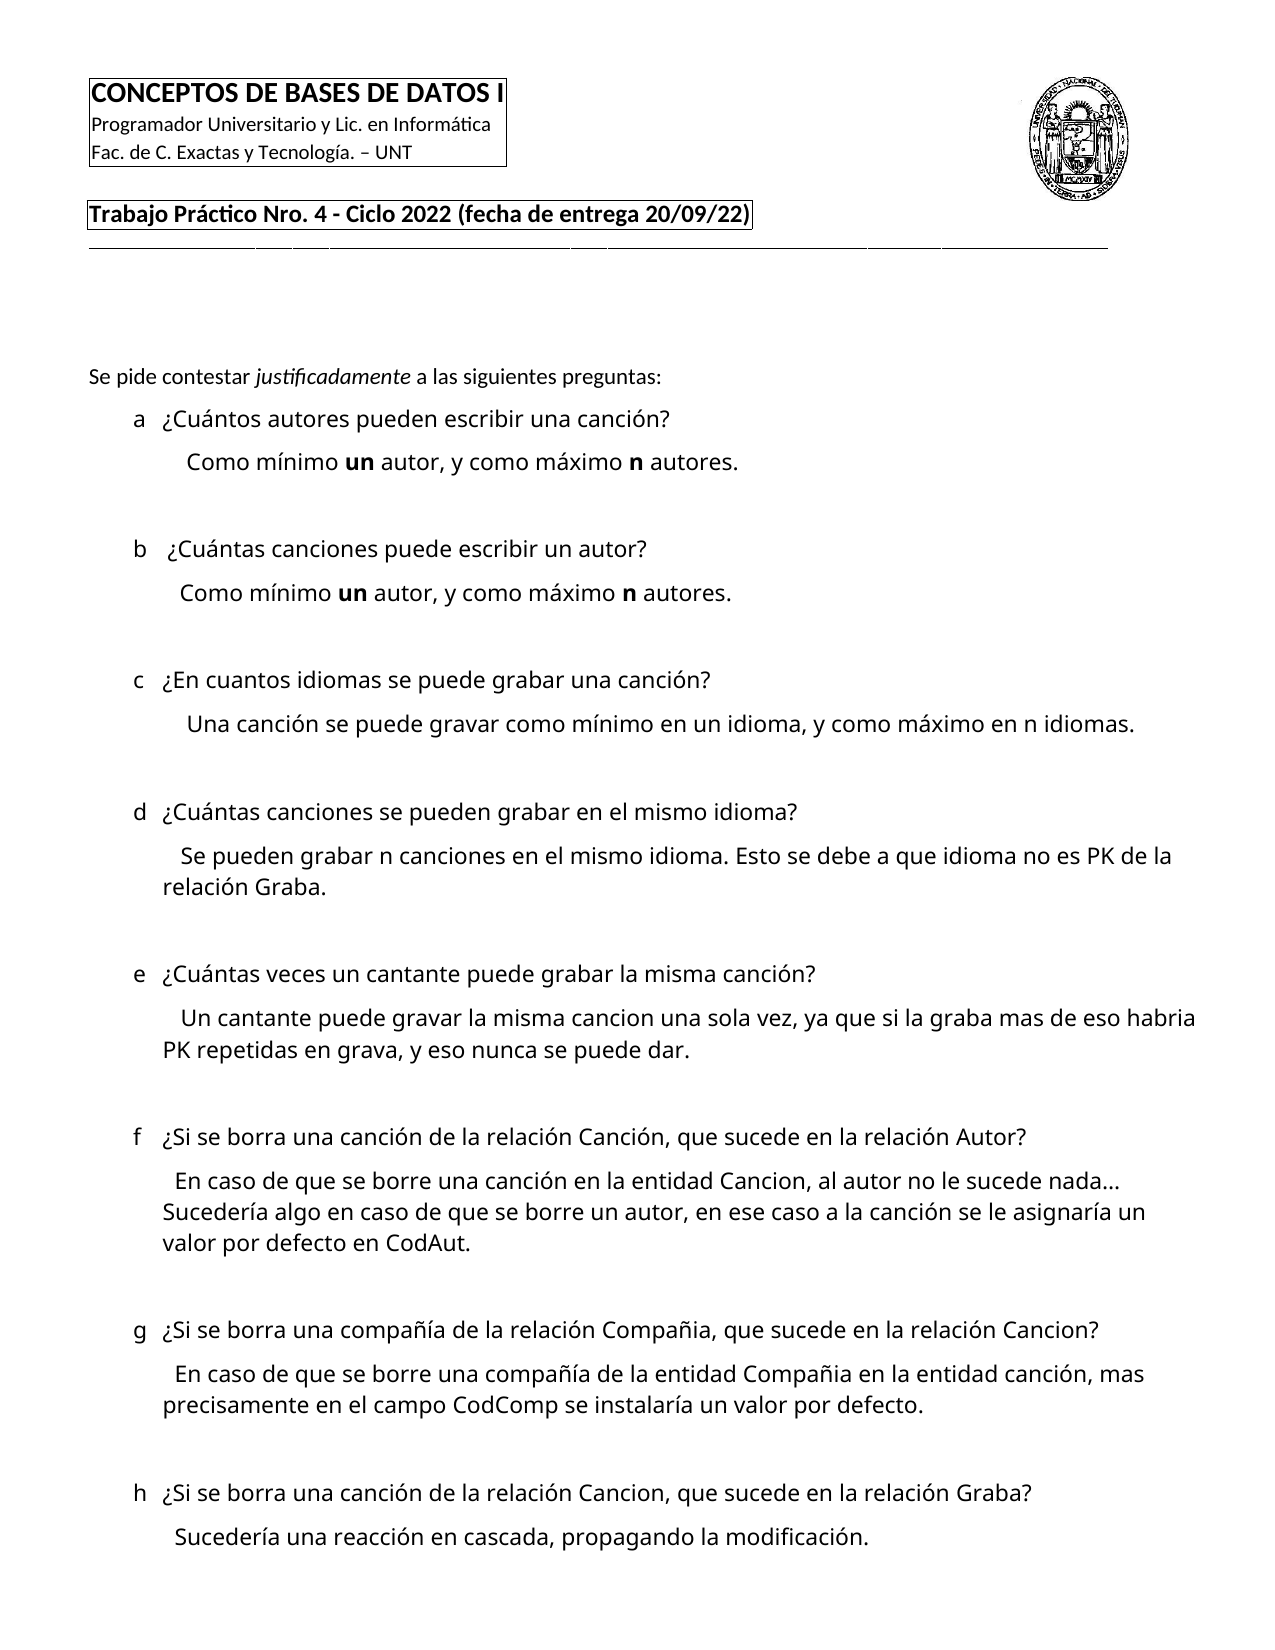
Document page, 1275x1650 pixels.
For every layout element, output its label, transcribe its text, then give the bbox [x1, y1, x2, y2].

list ¿Si se borra una canción de la relación Cancion, que sucede en la relación Graba? [133, 1477, 1198, 1508]
list ¿Cuántos autores pueden escribir una canción? [133, 402, 1198, 434]
list Un cantante puede gravar la misma cancion una sola vez, ya que si la graba mas de eso habria PK repetidas en grava, y eso nunca se puede dar. [133, 1002, 1198, 1065]
list Como mínimo un autor, y como máximo n autores. [133, 446, 1198, 477]
list Sucedería una reacción en cascada, propagando la modificación. [133, 1521, 1198, 1552]
list Una canción se puede gravar como mínimo en un idioma, y como máximo en n idiomas. [133, 708, 1198, 739]
list ¿Si se borra una compañía de la relación Compañia, que sucede en la relación Cancion? [133, 1314, 1198, 1346]
list ¿Cuántas canciones se pueden grabar en el mismo idioma? [133, 796, 1198, 827]
list En caso de que se borre una canción en la entidad Cancion, al autor no le sucede nada… Sucedería algo en caso de que se borre un autor, en ese caso a la canción se le asignaría un valor por defecto en CodAut. [133, 1165, 1198, 1258]
picture [1017, 77, 1129, 201]
list ¿Cuántas canciones puede escribir un autor? [133, 533, 1198, 564]
list Se pueden grabar n canciones en el mismo idioma. Esto se debe a que idioma no es PK de la relación Graba. [133, 840, 1198, 902]
list En caso de que se borre una compañía de la entidad Compañia en la entidad canción, mas precisamente en el campo CodComp se instalaría un valor por defecto. [133, 1358, 1198, 1421]
list Como mínimo un autor, y como máximo n autores. [133, 576, 1198, 608]
list ¿Cuántas veces un cantante puede grabar la misma canción? [133, 958, 1198, 990]
list ¿Si se borra una canción de la relación Canción, que sucede en la relación Autor? [133, 1121, 1198, 1152]
text Se pide contestar justificadamente a las siguientes preguntas: [89, 362, 1198, 391]
list ¿En cuantos idiomas se puede grabar una canción? [133, 664, 1198, 696]
